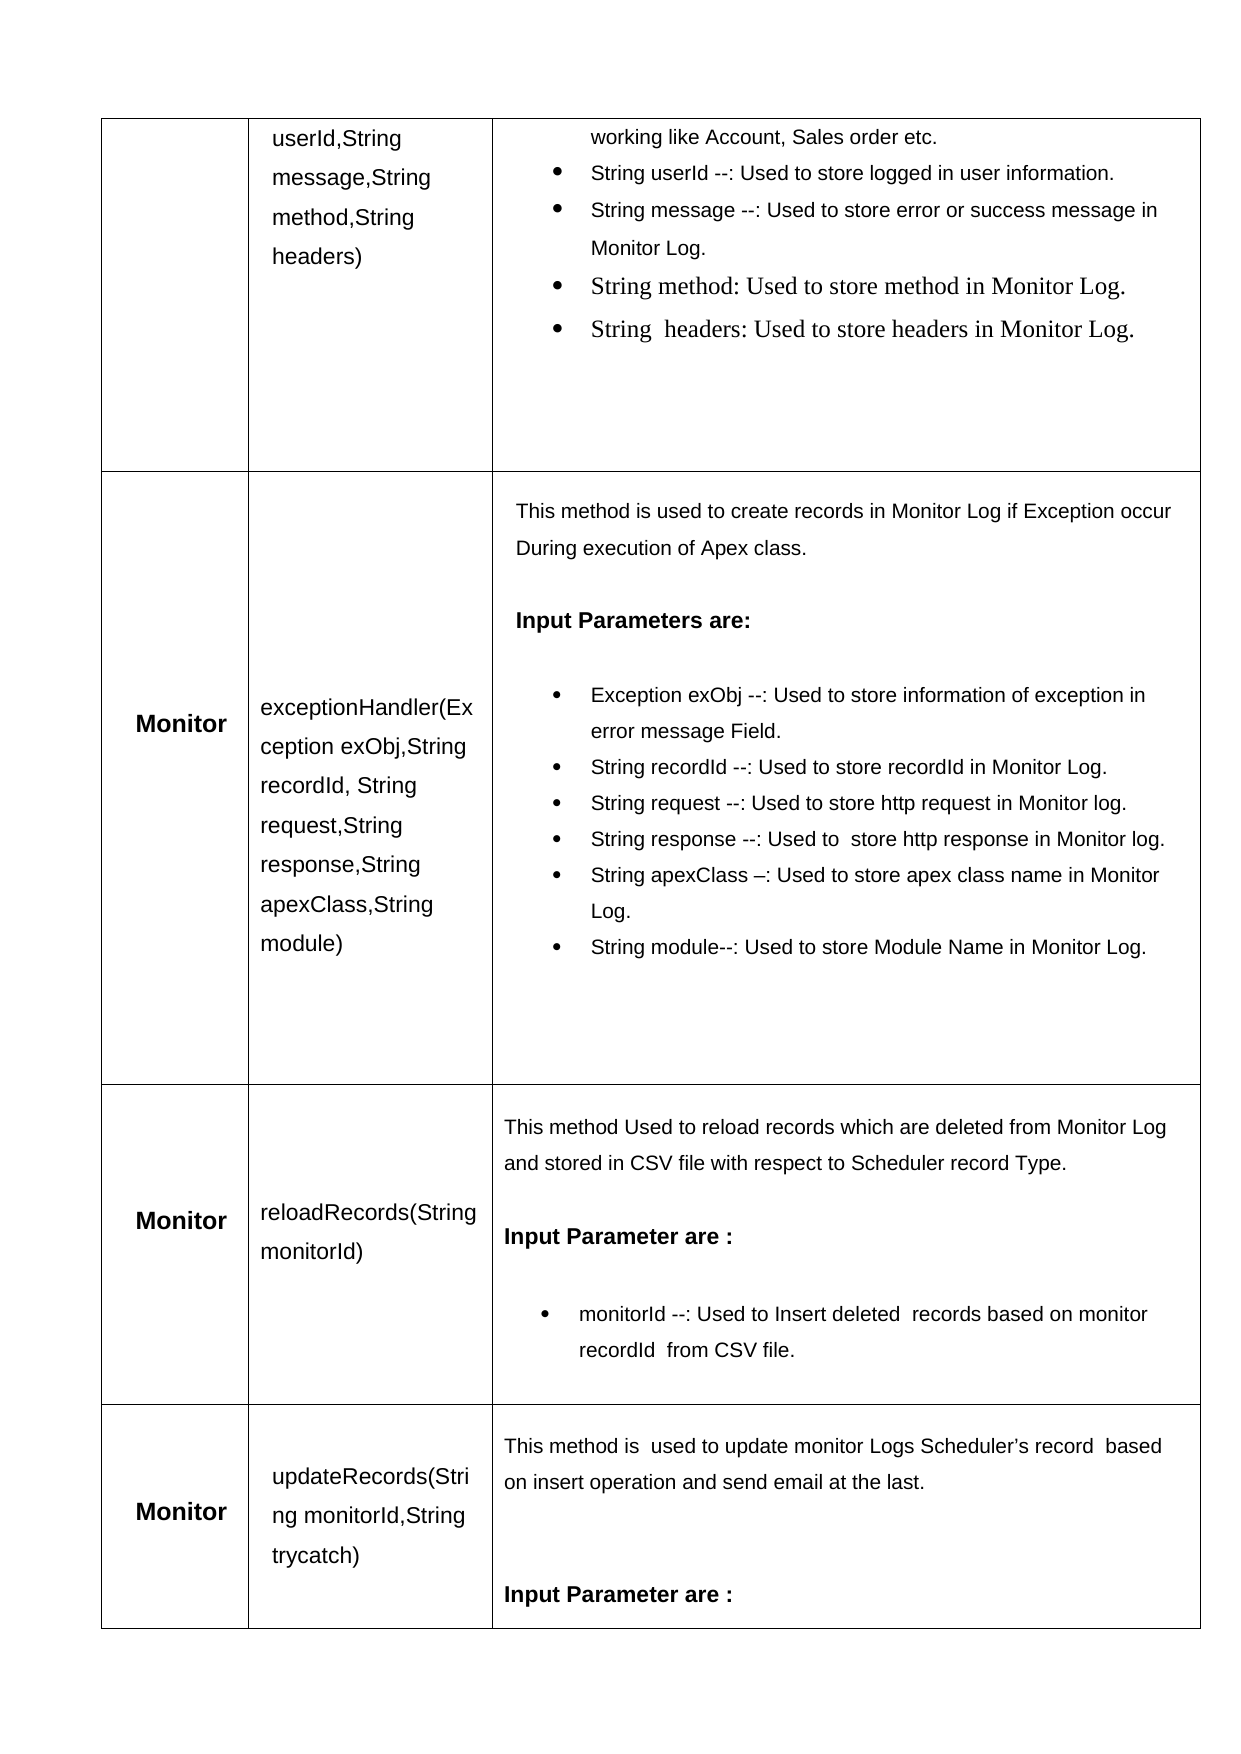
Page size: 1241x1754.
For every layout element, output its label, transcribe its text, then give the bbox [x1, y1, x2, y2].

table_cell This method is used to update monitor Logs Scheduler’s record based on insert operation and send email at the last. Input Parameter are : String monitorId --: Used to Update record based on monitor Log Id. String trycatch --: Used to send email based on Try catch condition if try then Success email if Catch then Fail email will fire. [493, 1405, 1200, 1628]
table_cell [102, 119, 248, 471]
table_cell This method Used to reload records which are deleted from Monitor Log and stored in CSV file with respect to Scheduler record Type. Input Parameter are : monitorId --: Used to Insert deleted records based on monitor recordId from CSV file. [493, 1085, 1200, 1403]
table_cell Monitor [102, 472, 248, 1084]
table_cell This method is used to create records in Monitor Log if Exception occur During execution of Apex class. Input Parameters are: Exception exObj --: Used to store information of exception in error message Field. String recordId --: Used to store recordId in Monitor Log. String request --: Used to store http request in Monitor log. String response --: Used to store http response in Monitor log. String apexClass –: Used to store apex class name in Monitor Log. String module--: Used to store Module Name in Monitor Log. [493, 472, 1200, 1084]
table_cell reloadRecords(String monitorId) [249, 1085, 492, 1403]
table_cell working like Account, Sales order etc. String userId --: Used to store logged in user information. String message --: Used to store error or success message in Monitor Log. String method: Used to store method in Monitor Log. String headers: Used to store headers in Monitor Log. [493, 119, 1200, 471]
table_cell updateRecords(String monitorId,String trycatch) [249, 1405, 492, 1628]
table_cell userId,String message,String method,String headers) [249, 119, 492, 471]
table_cell exceptionHandler(Exception exObj,String recordId, String request,String response,String apexClass,String module) [249, 472, 492, 1084]
table_cell Monitor [102, 1405, 248, 1628]
table_cell Monitor [102, 1085, 248, 1403]
